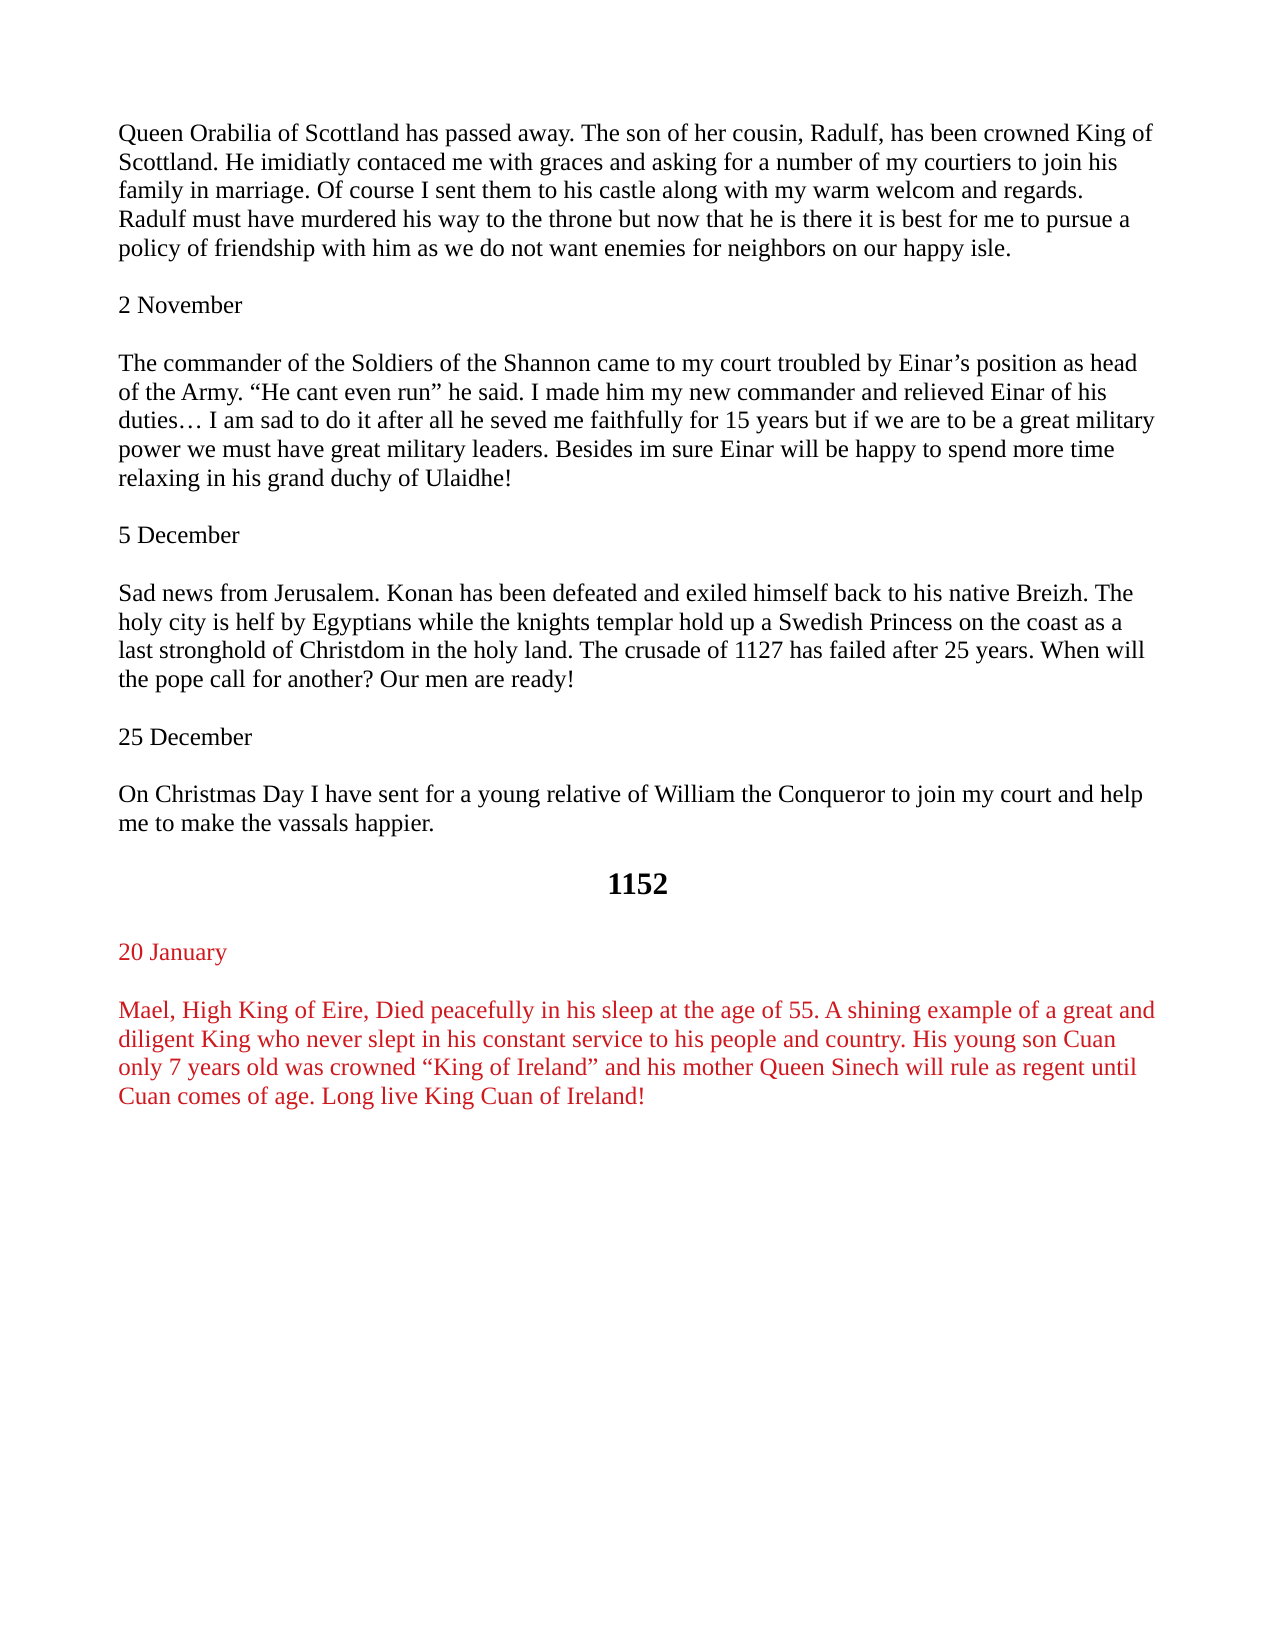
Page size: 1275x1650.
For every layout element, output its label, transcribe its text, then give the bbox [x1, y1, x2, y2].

text 1152 [118, 866, 1157, 902]
text On Christmas Day I have sent for a young relative of William the Conqueror to join my court and help me to make the vassals happier. [118, 779, 1157, 837]
text 20 January [118, 937, 1157, 966]
text Sad news from Jerusalem. Konan has been defeated and exiled himself back to his native Breizh. The holy city is helf by Egyptians while the knights templar hold up a Swedish Princess on the coast as a last stronghold of Christdom in the holy land. The crusade of 1127 has failed after 25 years. When will the pope call for another? Our men are ready! [118, 578, 1157, 693]
text 25 December [118, 722, 1157, 751]
text Queen Orabilia of Scottland has passed away. The son of her cousin, Radulf, has been crowned King of Scottland. He imidiatly contaced me with graces and asking for a number of my courtiers to join his family in marriage. Of course I sent them to his castle along with my warm welcom and regards. Radulf must have murdered his way to the throne but now that he is there it is best for me to pursue a policy of friendship with him as we do not want enemies for neighbors on our happy isle. [118, 118, 1157, 262]
text Mael, High King of Eire, Died peacefully in his sleep at the age of 55. A shining example of a great and diligent King who never slept in his constant service to his people and country. His young son Cuan only 7 years old was crowned “King of Ireland” and his mother Queen Sinech will rule as regent until Cuan comes of age. Long live King Cuan of Ireland! [118, 995, 1157, 1110]
text 5 December [118, 521, 1157, 549]
text 2 November [118, 291, 1157, 319]
text The commander of the Soldiers of the Shannon came to my court troubled by Einar’s position as head of the Army. “He cant even run” he said. I made him my new commander and relieved Einar of his duties… I am sad to do it after all he seved me faithfully for 15 years but if we are to be a great military power we must have great military leaders. Besides im sure Einar will be happy to spend more time relaxing in his grand duchy of Ulaidhe! [118, 348, 1157, 492]
